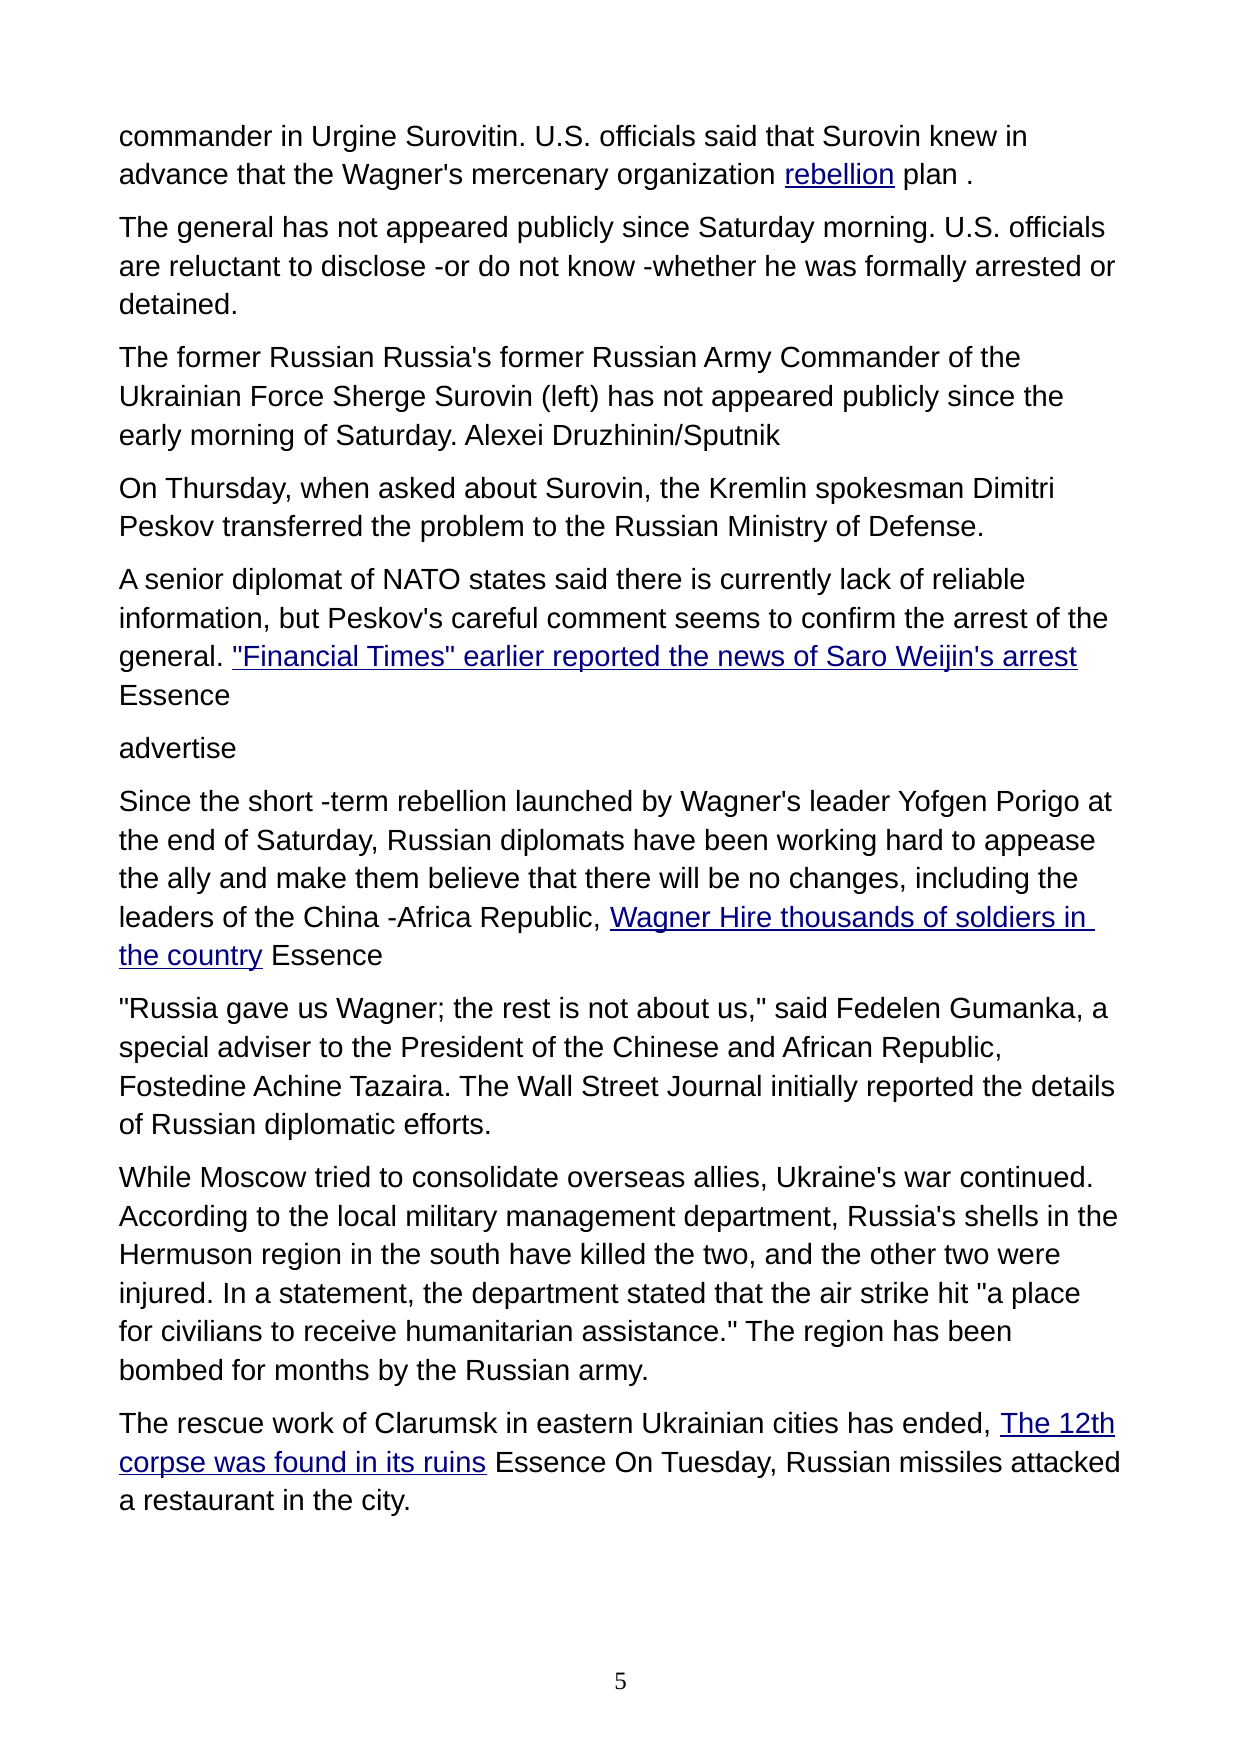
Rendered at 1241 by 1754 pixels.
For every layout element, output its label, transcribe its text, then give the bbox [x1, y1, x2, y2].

text The rescue work of Clarumsk in eastern Ukrainian cities has ended, The 12th corpse was found in its ruins Essence On Tuesday, Russian missiles attacked a restaurant in the city. [118, 1406, 1122, 1517]
text A senior diplomat of NATO states said there is currently lack of reliable information, but Peskov's careful comment seems to confirm the arrest of the general. "Financial Times" earlier reported the news of Saro Weijin's arrest Essence [118, 562, 1122, 711]
text The former Russian Russia's former Russian Army Commander of the Ukrainian Force Sherge Surovin (left) has not appeared publicly since the early morning of Saturday. Alexei Druzhinin/Sputnik [118, 340, 1122, 451]
text "Russia gave us Wagner; the rest is not about us," said Fedelen Gumanka, a special adviser to the President of the Chinese and African Republic, Fostedine Achine Tazaira. The Wall Street Journal initially reported the details of Russian diplomatic efforts. [118, 991, 1122, 1141]
text The general has not appeared publicly since Saturday morning. U.S. officials are reluctant to disclose -or do not know -whether he was formally arrested or detained. [118, 210, 1122, 321]
text Since the short -term rebellion launched by Wagner's leader Yofgen Porigo at the end of Saturday, Russian diplomats have been working hard to appease the ally and make them believe that there will be no changes, including the leaders of the China -Africa Republic, Wagner Hire thousands of soldiers in the country Essence [118, 784, 1122, 972]
text advertise [118, 731, 1122, 764]
text On Thursday, when asked about Surovin, the Kremlin spokesman Dimitri Peskov transferred the problem to the Russian Ministry of Defense. [118, 471, 1122, 543]
text commander in Urgine Surovitin. U.S. officials said that Surovin knew in advance that the Wagner's mercenary organization rebellion plan . [118, 118, 1122, 191]
text While Moscow tried to consolidate overseas allies, Ukraine's war continued. According to the local military management department, Russia's shells in the Hermuson region in the south have killed the two, and the other two were injured. In a statement, the department stated that the air strike hit "a place for civilians to receive humanitarian assistance." The region has been bombed for months by the Russian army. [118, 1160, 1122, 1386]
